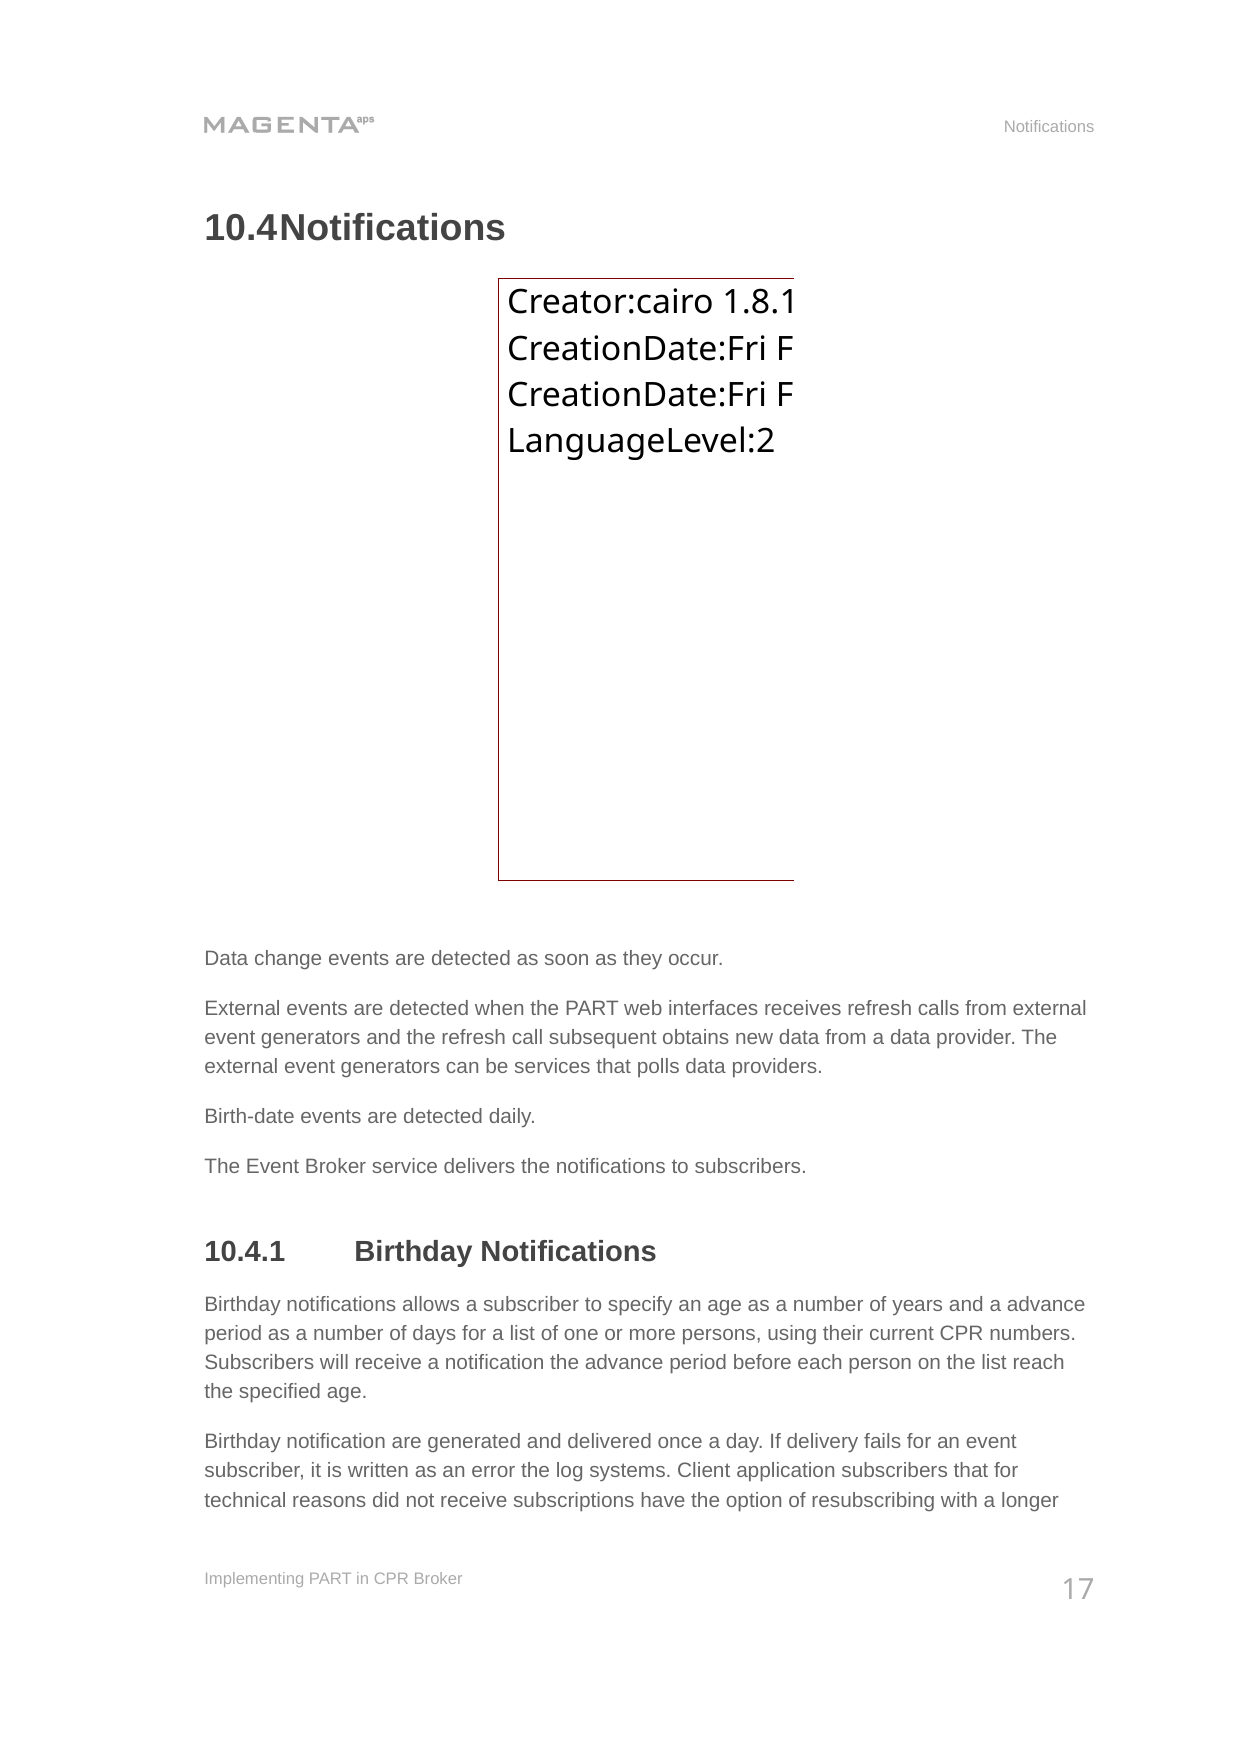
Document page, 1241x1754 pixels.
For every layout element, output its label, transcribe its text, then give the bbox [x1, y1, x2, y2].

subtitle Notifications [204, 194, 1094, 252]
text Birthday notifications allows a subscriber to specify an age as a number of years and a advance period as a number of days for a list of one or more persons, using their current CPR numbers. Subscribers will receive a notification the advance period before each person on the list reach the specified age. [204, 1288, 1094, 1404]
text Data change events are detected as soon as they occur. [204, 942, 1094, 971]
text External events are detected when the PART web interfaces receives refresh calls from external event generators and the refresh call subsequent obtains new data from a data provider. The external event generators can be services that polls data providers. [204, 992, 1094, 1079]
text The Event Broker service delivers the notifications to subscribers. [204, 1150, 1094, 1179]
text Birth-date events are detected daily. [204, 1100, 1094, 1129]
subtitle Birthday Notifications [204, 1215, 1094, 1273]
text Birthday notification are generated and delivered once a day. If delivery fails for an event subscriber, it is written as an error the log systems. Client application subscribers that for technical reasons did not receive subscriptions have the option of resubscribing with a longer [204, 1425, 1094, 1513]
